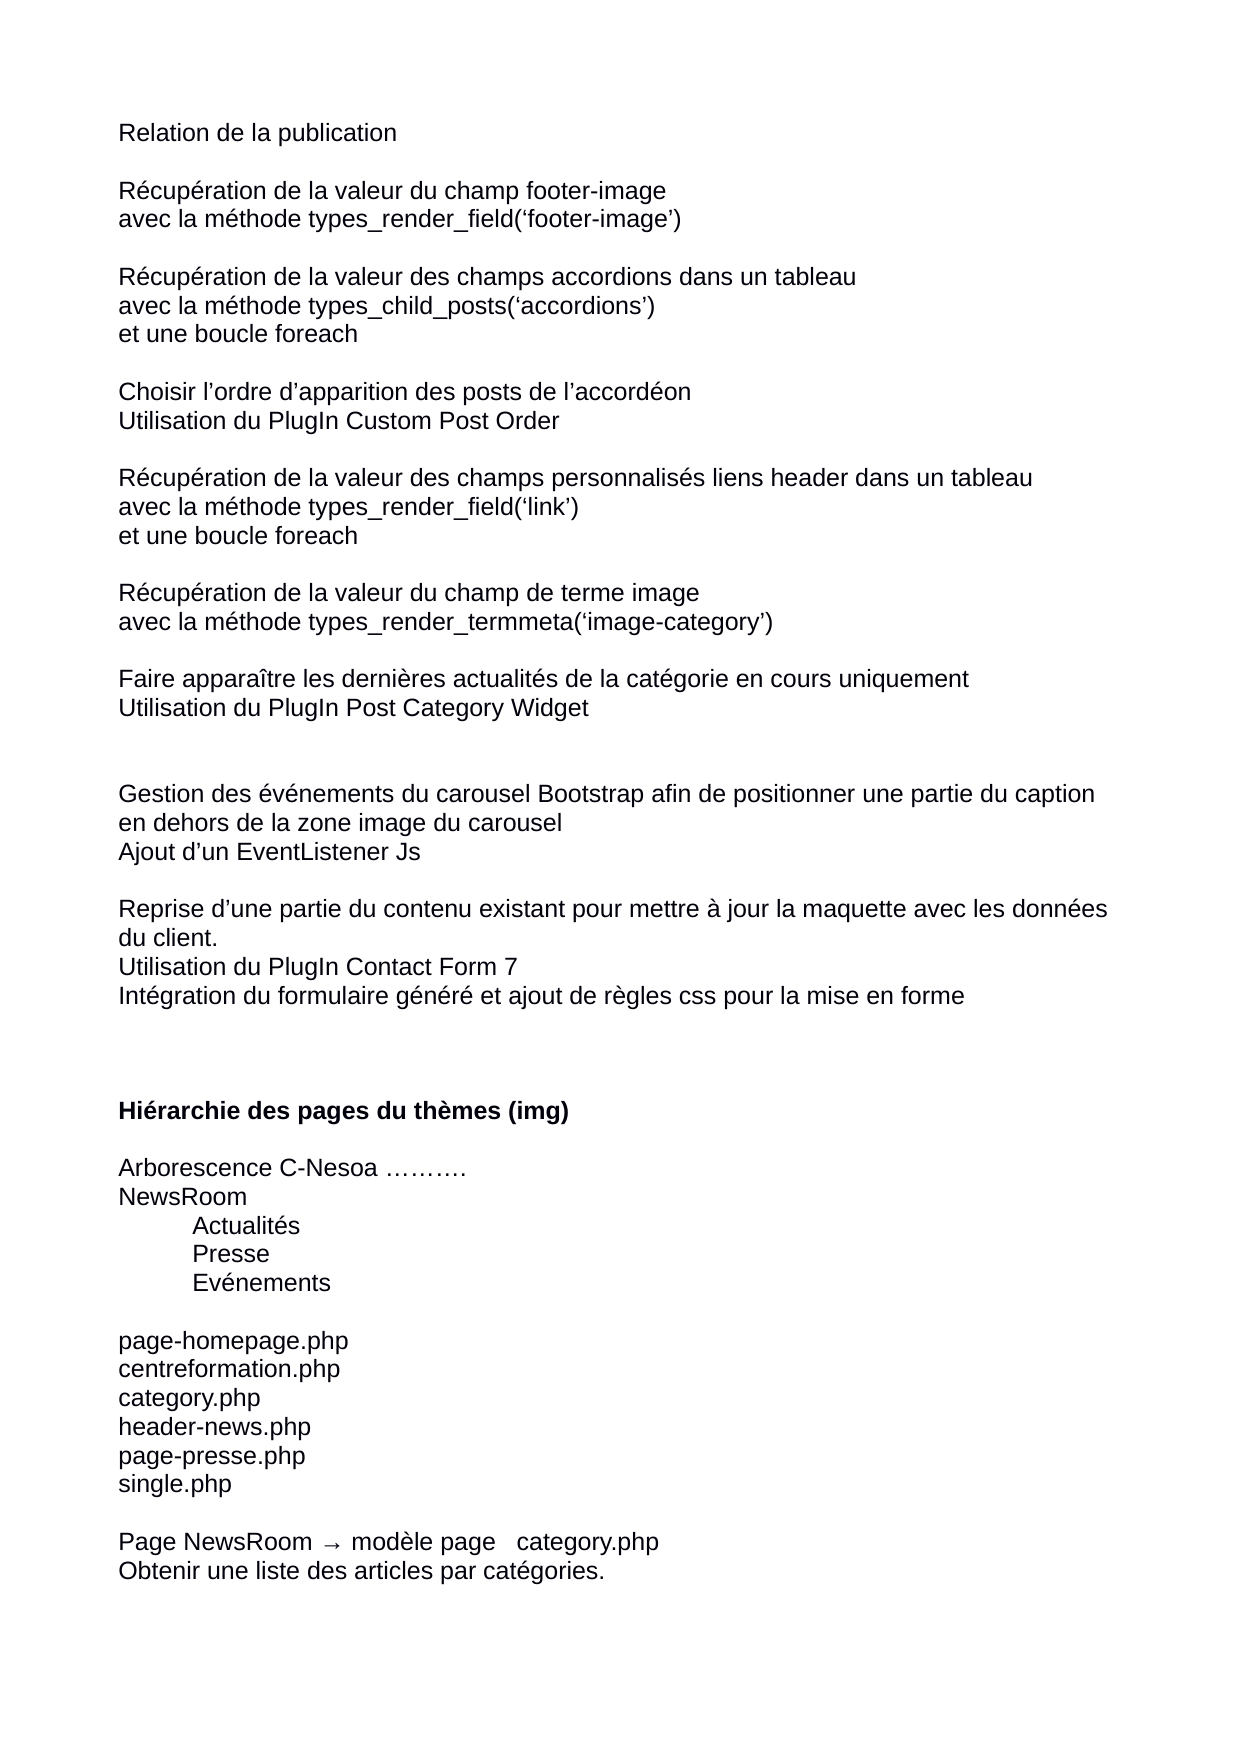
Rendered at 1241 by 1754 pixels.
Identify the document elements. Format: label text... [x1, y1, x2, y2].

text avec la méthode types_child_posts(‘accordions’) [118, 291, 1122, 319]
text Obtenir une liste des articles par catégories. [118, 1556, 1122, 1584]
text category.php [118, 1383, 1122, 1412]
text et une boucle foreach [118, 521, 1122, 549]
text Evénements [118, 1268, 1122, 1297]
text Faire apparaître les dernières actualités de la catégorie en cours uniquement [118, 664, 1122, 693]
text header-news.php [118, 1412, 1122, 1441]
text Récupération de la valeur des champs personnalisés liens header dans un tableau [118, 463, 1122, 492]
text single.php [118, 1469, 1122, 1498]
text Utilisation du PlugIn Post Category Widget [118, 693, 1122, 722]
text Récupération de la valeur du champ de terme image [118, 578, 1122, 607]
text Choisir l’ordre d’apparition des posts de l’accordéon [118, 377, 1122, 406]
text Utilisation du PlugIn Custom Post Order [118, 406, 1122, 434]
text avec la méthode types_render_field(‘footer-image’) [118, 204, 1122, 233]
text NewsRoom [118, 1182, 1122, 1211]
text Actualités [118, 1211, 1122, 1239]
text Récupération de la valeur des champs accordions dans un tableau [118, 262, 1122, 291]
text Reprise d’une partie du contenu existant pour mettre à jour la maquette avec les données du client. [118, 894, 1122, 952]
text et une boucle foreach [118, 319, 1122, 348]
text avec la méthode types_render_termmeta(‘image-category’) [118, 607, 1122, 636]
text Ajout d’un EventListener Js [118, 837, 1122, 866]
text Récupération de la valeur du champ footer-image [118, 176, 1122, 204]
text Page NewsRoom → modèle page category.php [118, 1527, 1122, 1556]
text Relation de la publication [118, 118, 1122, 147]
text page-homepage.php [118, 1326, 1122, 1354]
text Gestion des événements du carousel Bootstrap afin de positionner une partie du caption en dehors de la zone image du carousel [118, 779, 1122, 837]
text Arborescence C-Nesoa ………. [118, 1153, 1122, 1182]
text Utilisation du PlugIn Contact Form 7 [118, 952, 1122, 981]
text Intégration du formulaire généré et ajout de règles css pour la mise en forme [118, 981, 1122, 1009]
text Presse [118, 1239, 1122, 1268]
text avec la méthode types_render_field(‘link’) [118, 492, 1122, 521]
text centreformation.php [118, 1354, 1122, 1383]
text Hiérarchie des pages du thèmes (img) [118, 1096, 1122, 1124]
text page-presse.php [118, 1441, 1122, 1469]
